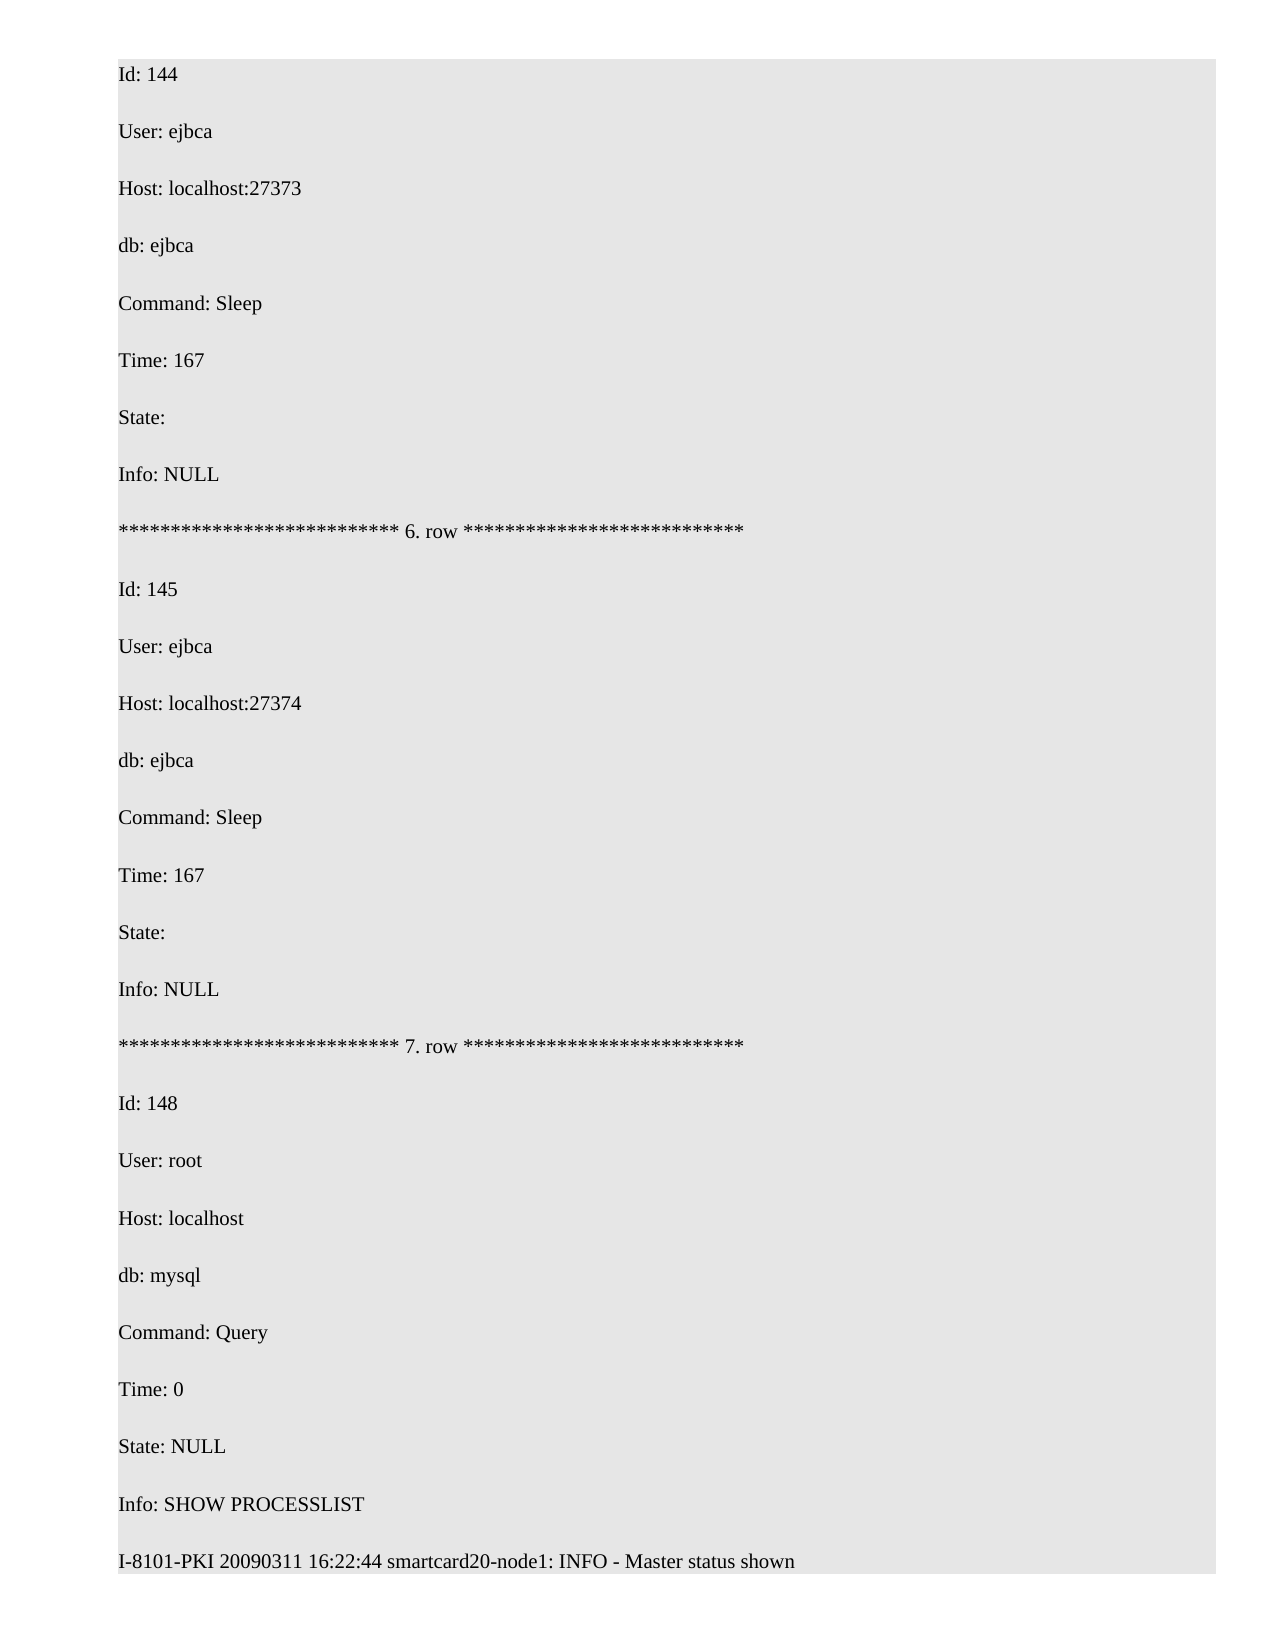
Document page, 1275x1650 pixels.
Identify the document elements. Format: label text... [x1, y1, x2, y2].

text I-8101-PKI 20090311 16:22:44 smartcard20-node1: INFO - Master status shown [118, 1546, 1216, 1574]
text Id: 145 [118, 574, 1216, 601]
text Id: 144 [118, 59, 1216, 87]
text State: [118, 917, 1216, 944]
text Host: localhost [118, 1203, 1216, 1231]
text *************************** 7. row *************************** [118, 1031, 1216, 1059]
text State: [118, 402, 1216, 430]
text State: NULL [118, 1432, 1216, 1459]
text Time: 167 [118, 860, 1216, 887]
text db: ejbca [118, 231, 1216, 258]
text Command: Sleep [118, 288, 1216, 316]
text Command: Query [118, 1317, 1216, 1345]
text User: root [118, 1146, 1216, 1173]
text Time: 0 [118, 1374, 1216, 1402]
text Command: Sleep [118, 802, 1216, 830]
text User: ejbca [118, 631, 1216, 659]
text Time: 167 [118, 345, 1216, 373]
text Host: localhost:27373 [118, 173, 1216, 201]
text *************************** 6. row *************************** [118, 517, 1216, 544]
text db: ejbca [118, 745, 1216, 773]
text Info: SHOW PROCESSLIST [118, 1489, 1216, 1516]
text Host: localhost:27374 [118, 688, 1216, 716]
text User: ejbca [118, 116, 1216, 144]
text Info: NULL [118, 459, 1216, 487]
text db: mysql [118, 1260, 1216, 1288]
text Info: NULL [118, 974, 1216, 1002]
text Id: 148 [118, 1088, 1216, 1116]
